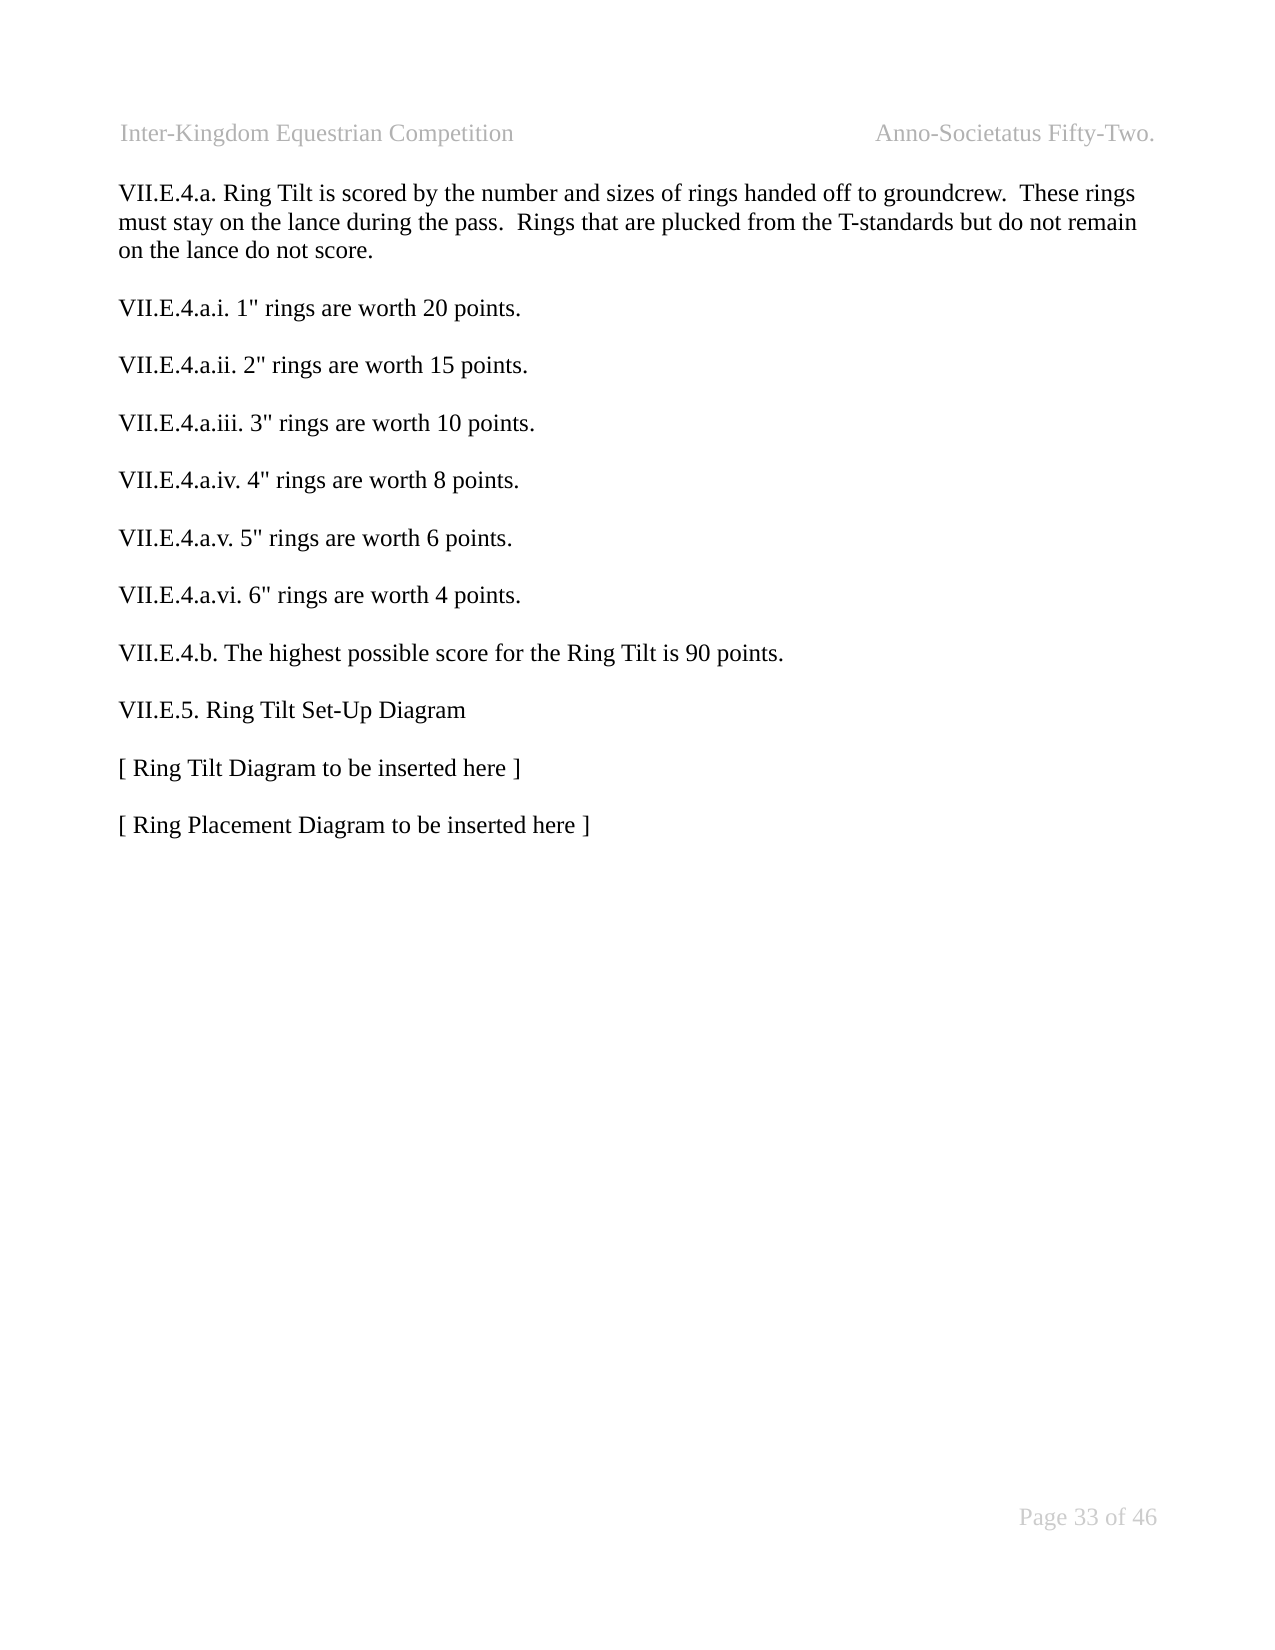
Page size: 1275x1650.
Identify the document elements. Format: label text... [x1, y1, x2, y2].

text VII.E.4.b. The highest possible score for the Ring Tilt is 90 points. [118, 638, 1157, 667]
text VII.E.4.a.iv. 4" rings are worth 8 points. [118, 466, 1157, 494]
text VII.E.4.a.iii. 3" rings are worth 10 points. [118, 408, 1157, 437]
text [ Ring Tilt Diagram to be inserted here ] [118, 753, 1157, 782]
text VII.E.4.a.vi. 6" rings are worth 4 points. [118, 581, 1157, 609]
text VII.E.4.a.ii. 2" rings are worth 15 points. [118, 351, 1157, 379]
text VII.E.4.a. Ring Tilt is scored by the number and sizes of rings handed off to groundcrew. These rings must stay on the lance during the pass. Rings that are plucked from the T-standards but do not remain on the lance do not score. [118, 178, 1157, 264]
text VII.E.5. Ring Tilt Set-Up Diagram [118, 696, 1157, 724]
text VII.E.4.a.v. 5" rings are worth 6 points. [118, 523, 1157, 552]
text VII.E.4.a.i. 1" rings are worth 20 points. [118, 293, 1157, 322]
text [ Ring Placement Diagram to be inserted here ] [118, 811, 1157, 839]
